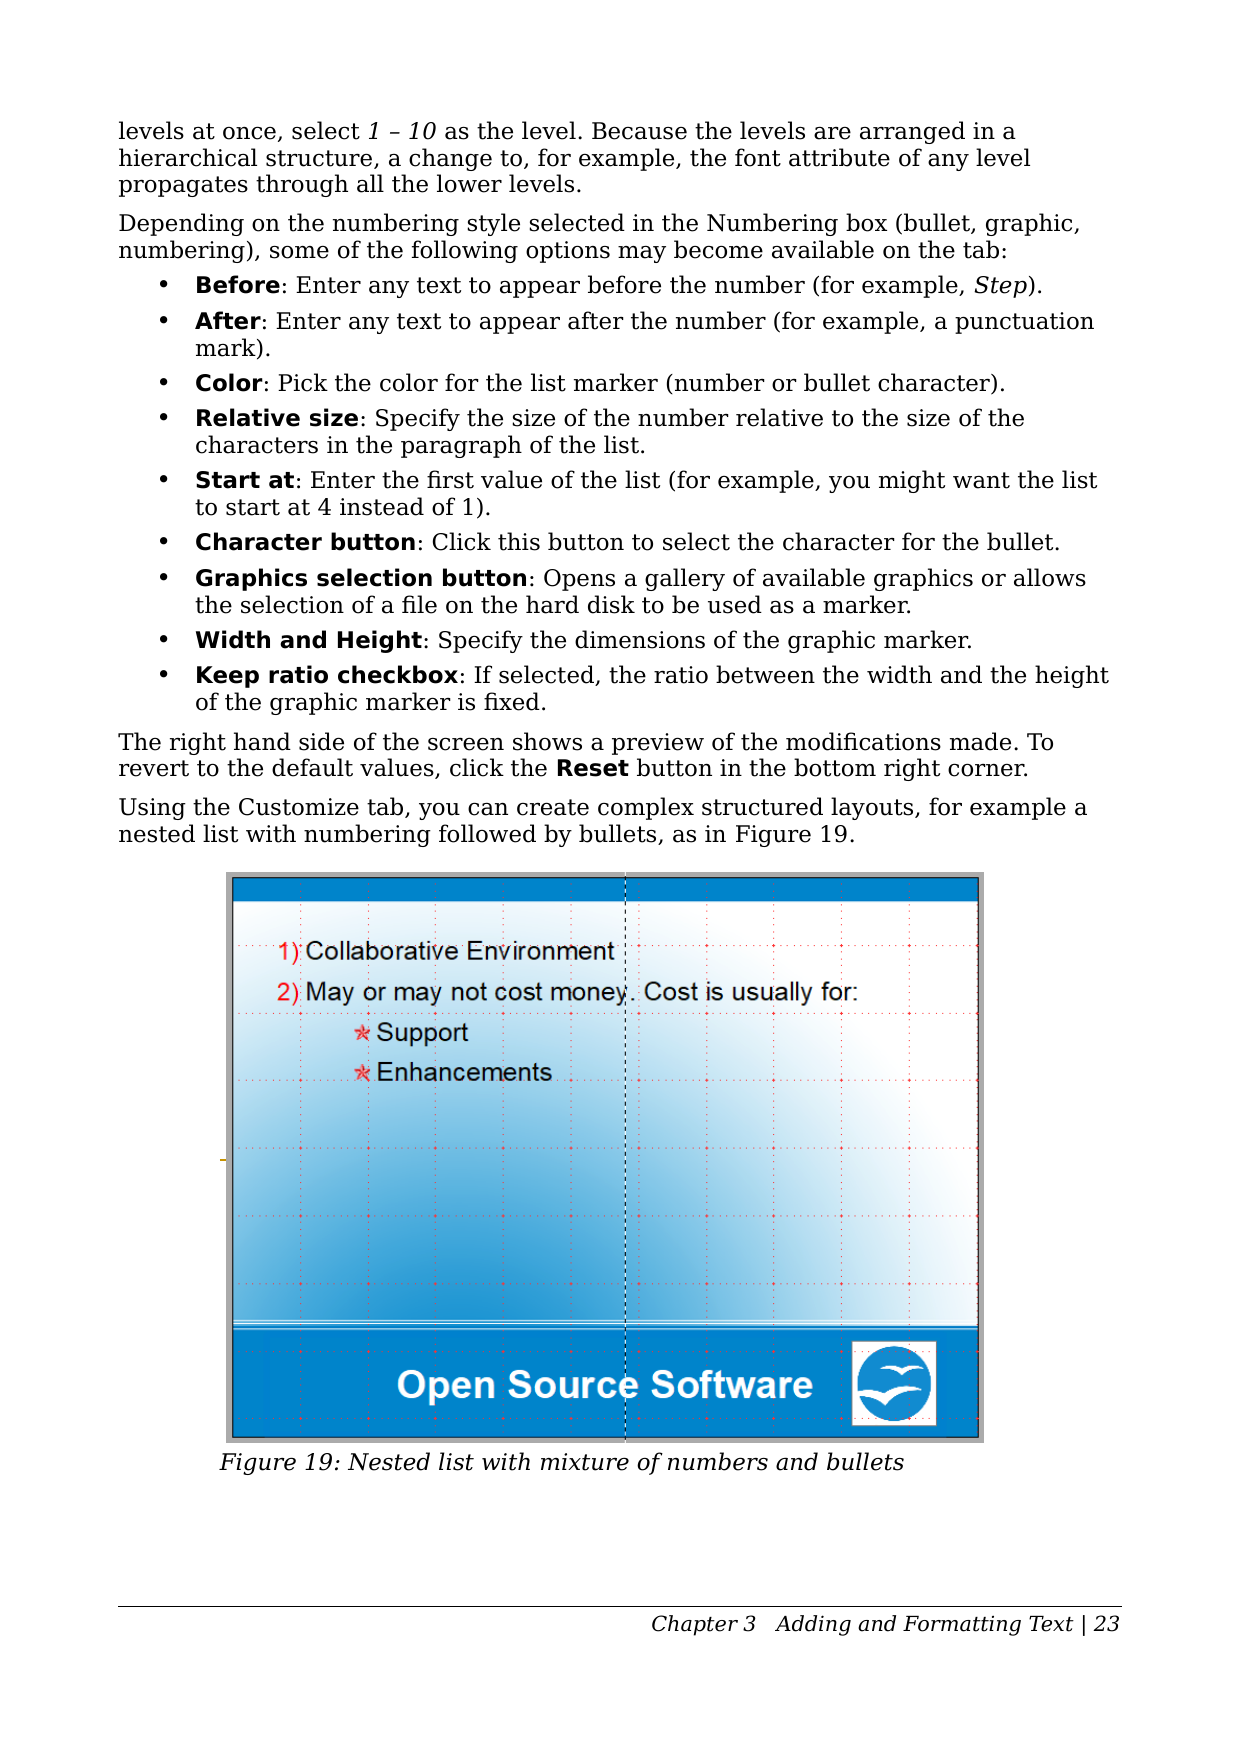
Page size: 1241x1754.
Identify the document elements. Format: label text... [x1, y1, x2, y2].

picture [226, 872, 984, 1443]
list Graphics selection button: Opens a gallery of available graphics or allows the selection of a file on the hard disk to be used as a marker. [156, 563, 1122, 619]
list Before: Enter any text to appear before the number (for example, Step). [156, 270, 1122, 299]
list Start at: Enter the first value of the list (for example, you might want the list to start at 4 instead of 1). [156, 465, 1122, 521]
list After: Enter any text to appear after the number (for example, a punctuation mark). [156, 306, 1122, 362]
text Figure 19: Nested list with mixture of numbers and bullets [219, 1449, 983, 1476]
text The right hand side of the screen shows a preview of the modifications made. To revert to the default values, click the Reset button in the bottom right corner. [118, 729, 1122, 782]
list Relative size: Specify the size of the number relative to the size of the characters in the paragraph of the list. [156, 403, 1122, 459]
list Width and Height: Specify the dimensions of the graphic marker. [156, 625, 1122, 654]
text levels at once, select 1 – 10 as the level. Because the levels are arranged in a hierarchical structure, a change to, for example, the font attribute of any level propagates through all the lower levels. [118, 118, 1122, 198]
list Color: Pick the color for the list marker (number or bullet character). [156, 368, 1122, 397]
list Keep ratio checkbox: If selected, the ratio between the width and the height of the graphic marker is fixed. [156, 660, 1122, 716]
list Character button: Click this button to select the character for the bullet. [156, 527, 1122, 557]
list Depending on the numbering style selected in the Numbering box (bullet, graphic, numbering), some of the following options may become available on the tab: [118, 211, 1122, 264]
text Using the Customize tab, you can create complex structured layouts, for example a nested list with numbering followed by bullets, as in Figure 19. [118, 794, 1122, 848]
